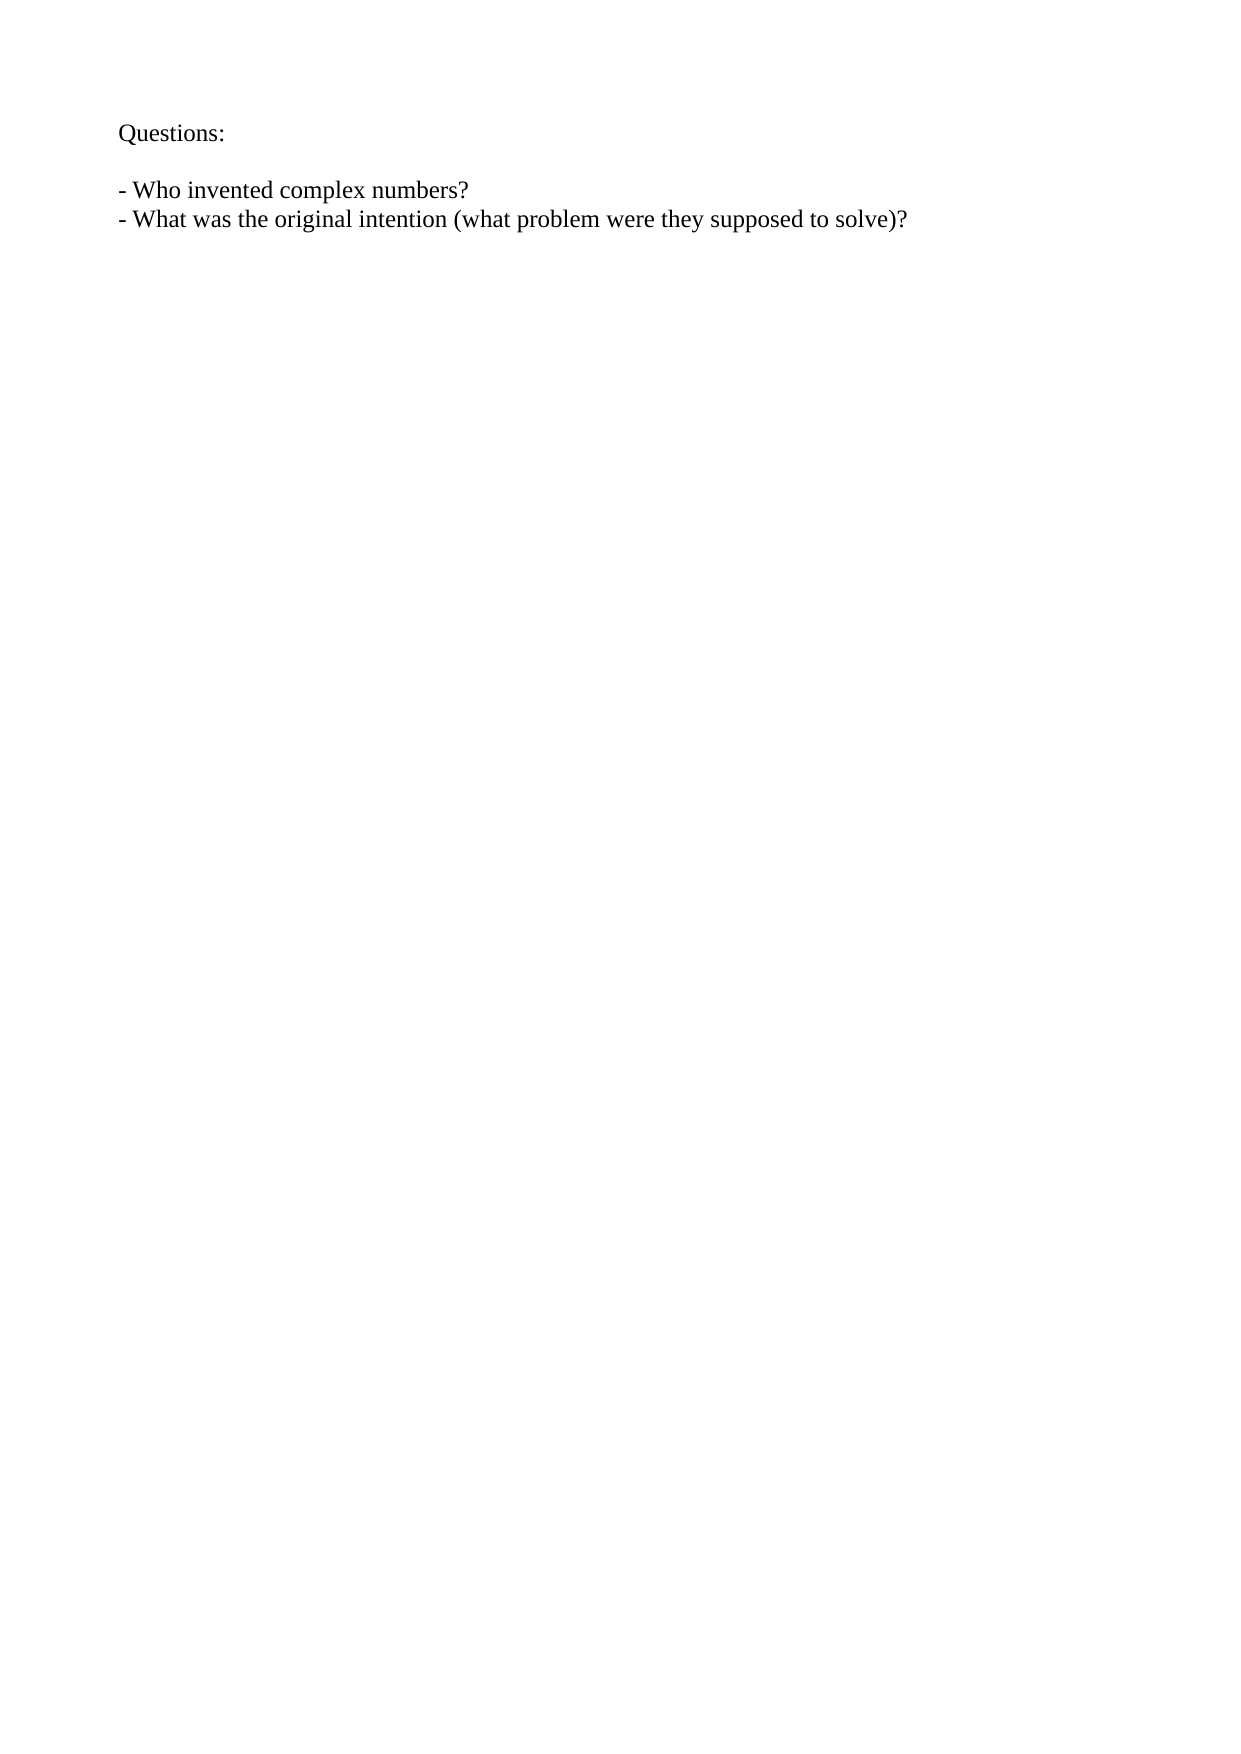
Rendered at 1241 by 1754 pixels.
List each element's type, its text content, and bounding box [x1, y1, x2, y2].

text - Who invented complex numbers? [118, 176, 1122, 204]
text Questions: [118, 118, 1122, 147]
text - What was the original intention (what problem were they supposed to solve)? [118, 204, 1122, 233]
